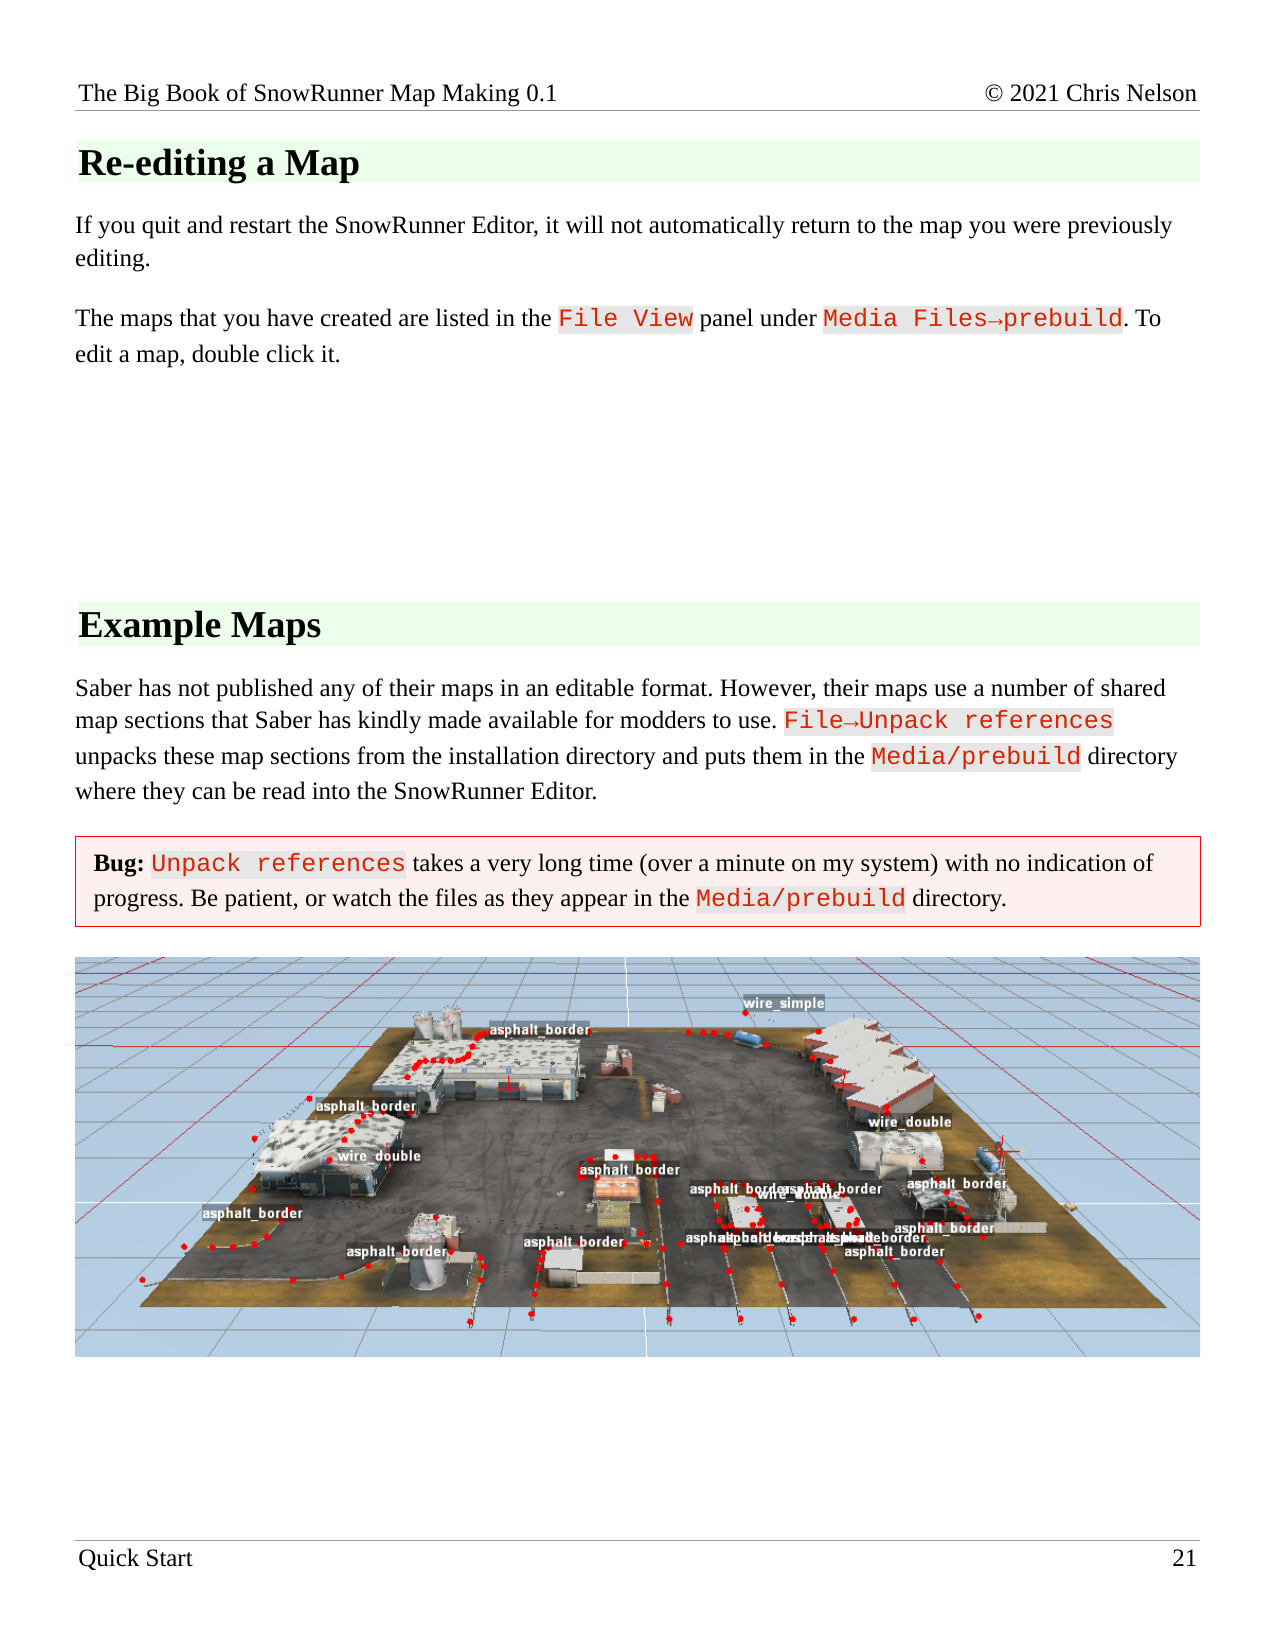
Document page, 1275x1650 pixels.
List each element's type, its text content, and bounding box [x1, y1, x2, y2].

picture [75, 957, 1200, 1357]
subtitle Re-editing a Map [78, 140, 1200, 183]
text Saber has not published any of their maps in an editable format. However, their maps use a number of shared map sections that Saber has kindly made available for modders to use. File→Unpack references unpacks these map sections from the installation directory and puts them in the Media/prebuild directory where they can be read into the SnowRunner Editor. [75, 673, 1200, 804]
list Unpack references takes a very long time (over a minute on my system) with no indication of progress. Be patient, or watch the files as they appear in the Media/prebuild directory. [76, 837, 1200, 926]
text If you quit and restart the SnowRunner Editor, it will not automatically return to the map you were previously editing. [75, 211, 1200, 272]
text The maps that you have created are listed in the File View panel under Media Files→prebuild. To edit a map, double click it. [75, 303, 1200, 367]
subtitle Example Maps [78, 602, 1200, 646]
